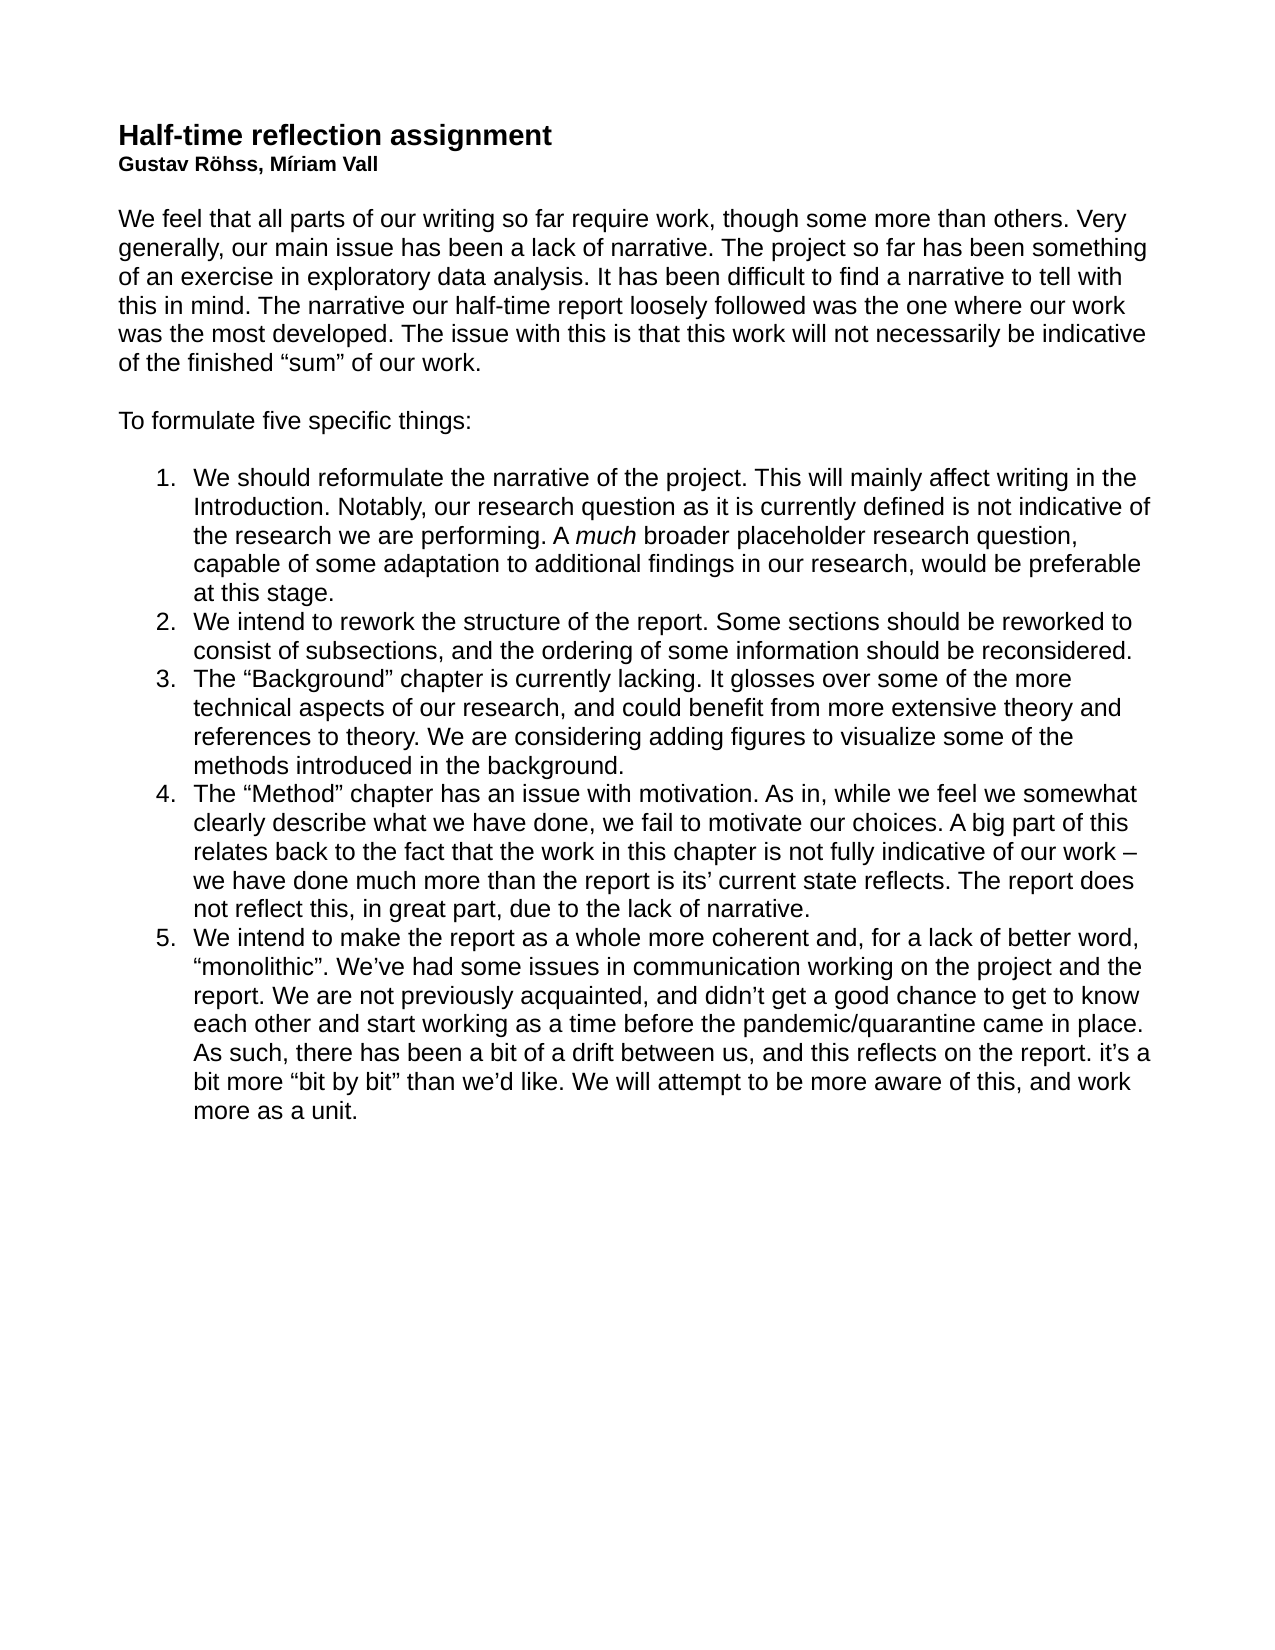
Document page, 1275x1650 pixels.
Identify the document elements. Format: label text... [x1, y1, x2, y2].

list We intend to rework the structure of the report. Some sections should be reworked to consist of subsections, and the ordering of some information should be reconsidered. [156, 607, 1157, 664]
text To formulate five specific things: [118, 406, 1157, 434]
text We feel that all parts of our writing so far require work, though some more than others. Very generally, our main issue has been a lack of narrative. The project so far has been something of an exercise in exploratory data analysis. It has been difficult to find a narrative to tell with this in mind. The narrative our half-time report loosely followed was the one where our work was the most developed. The issue with this is that this work will not necessarily be indicative of the finished “sum” of our work. [118, 204, 1157, 377]
text Half-time reflection assignment [118, 118, 1157, 152]
text Gustav Röhss, Míriam Vall [118, 152, 1157, 176]
list The “Method” chapter has an issue with motivation. As in, while we feel we somewhat clearly describe what we have done, we fail to motivate our choices. A big part of this relates back to the fact that the work in this chapter is not fully indicative of our work – we have done much more than the report is its’ current state reflects. The report does not reflect this, in great part, due to the lack of narrative. [156, 779, 1157, 923]
list The “Background” chapter is currently lacking. It glosses over some of the more technical aspects of our research, and could benefit from more extensive theory and references to theory. We are considering adding figures to visualize some of the methods introduced in the background. [156, 664, 1157, 779]
list We should reformulate the narrative of the project. This will mainly affect writing in the Introduction. Notably, our research question as it is currently defined is not indicative of the research we are performing. A much broader placeholder research question, capable of some adaptation to additional findings in our research, would be preferable at this stage. [156, 463, 1157, 607]
list We intend to make the report as a whole more coherent and, for a lack of better word, “monolithic”. We’ve had some issues in communication working on the project and the report. We are not previously acquainted, and didn’t get a good chance to get to know each other and start working as a time before the pandemic/quarantine came in place. As such, there has been a bit of a drift between us, and this reflects on the report. it’s a bit more “bit by bit” than we’d like. We will attempt to be more aware of this, and work more as a unit. [156, 923, 1157, 1124]
